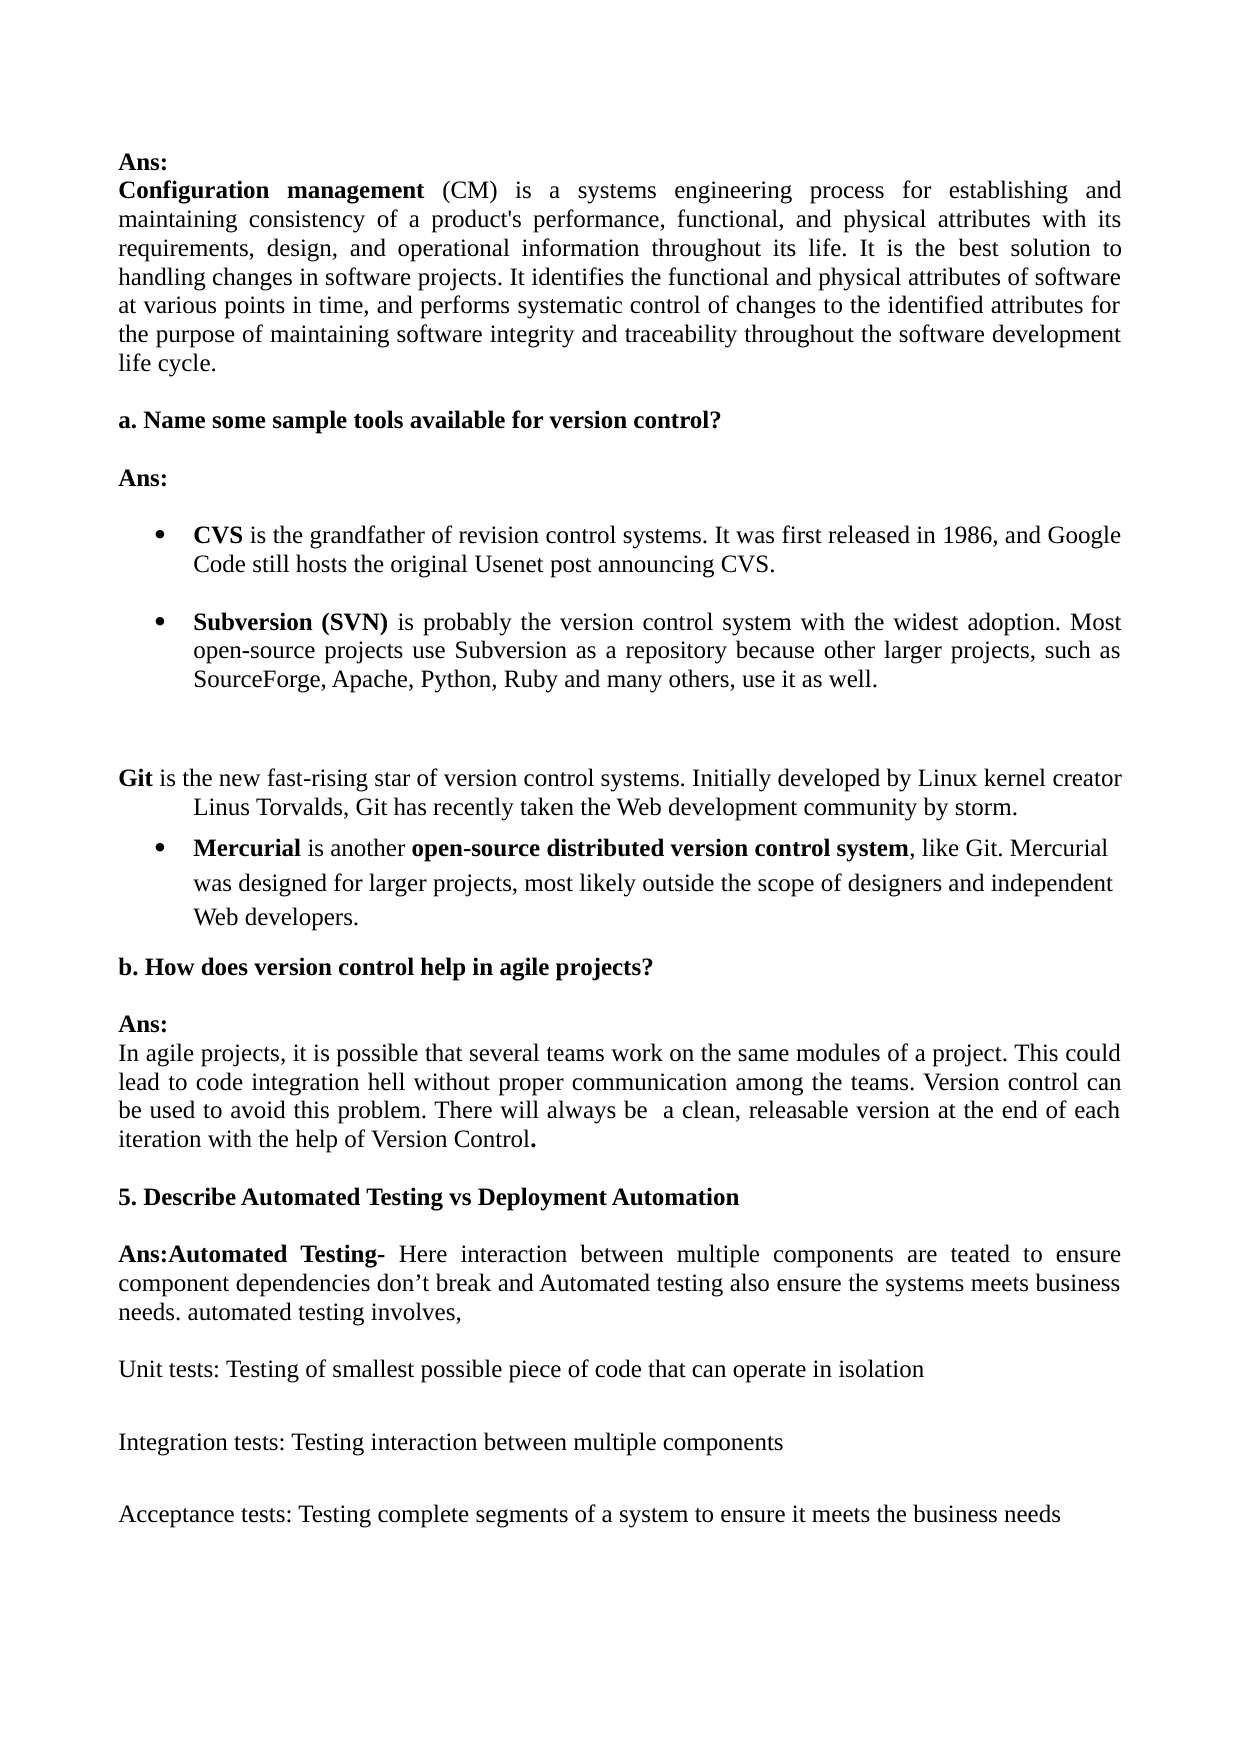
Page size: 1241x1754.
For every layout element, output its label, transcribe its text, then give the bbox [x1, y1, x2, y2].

text Ans:Automated Testing- Here interaction between multiple components are teated to ensure component dependencies don’t break and Automated testing also ensure the systems meets business needs. automated testing involves, [118, 1239, 1122, 1325]
text a. Name some sample tools available for version control? [118, 406, 1122, 434]
list CVS is the grandfather of revision control systems. It was first released in 1986, and Google Code still hosts the original Usenet post announcing CVS. [156, 521, 1122, 578]
text Ans: [118, 463, 1122, 492]
text Integration tests: Testing interaction between multiple components [118, 1427, 1122, 1456]
list Subversion (SVN) is probably the version control system with the widest adoption. Most open-source projects use Subversion as a repository because other larger projects, such as SourceForge, Apache, Python, Ruby and many others, use it as well. [156, 607, 1122, 693]
list Mercurial is another open-source distributed version control system, like Git. Mercurial was designed for larger projects, most likely outside the scope of designers and independent Web developers. [156, 833, 1122, 931]
text Configuration management (CM) is a systems engineering process for establishing and maintaining consistency of a product's performance, functional, and physical attributes with its requirements, design, and operational information throughout its life. It is the best solution to handling changes in software projects. It identifies the functional and physical attributes of software at various points in time, and performs systematic control of changes to the identified attributes for the purpose of maintaining software integrity and traceability throughout the software development life cycle. [118, 176, 1122, 377]
text In agile projects, it is possible that several teams work on the same modules of a project. This could lead to code integration hell without proper communication among the teams. Version control can be used to avoid this problem. There will always be a clean, releasable version at the end of each iteration with the help of Version Control. [118, 1038, 1122, 1153]
text 5. Describe Automated Testing vs Deployment Automation [118, 1182, 1122, 1210]
subtitle Git is the new fast-rising star of version control systems. Initially developed by Linux kernel creator Linus Torvalds, Git has recently taken the Web development community by storm. [118, 763, 1122, 821]
text Acceptance tests: Testing complete segments of a system to ensure it meets the business needs [118, 1499, 1122, 1528]
text Unit tests: Testing of smallest possible piece of code that can operate in isolation [118, 1354, 1122, 1383]
text b. How does version control help in agile projects? [118, 952, 1122, 980]
text Ans: [118, 147, 1122, 176]
text Ans: [118, 1009, 1122, 1038]
